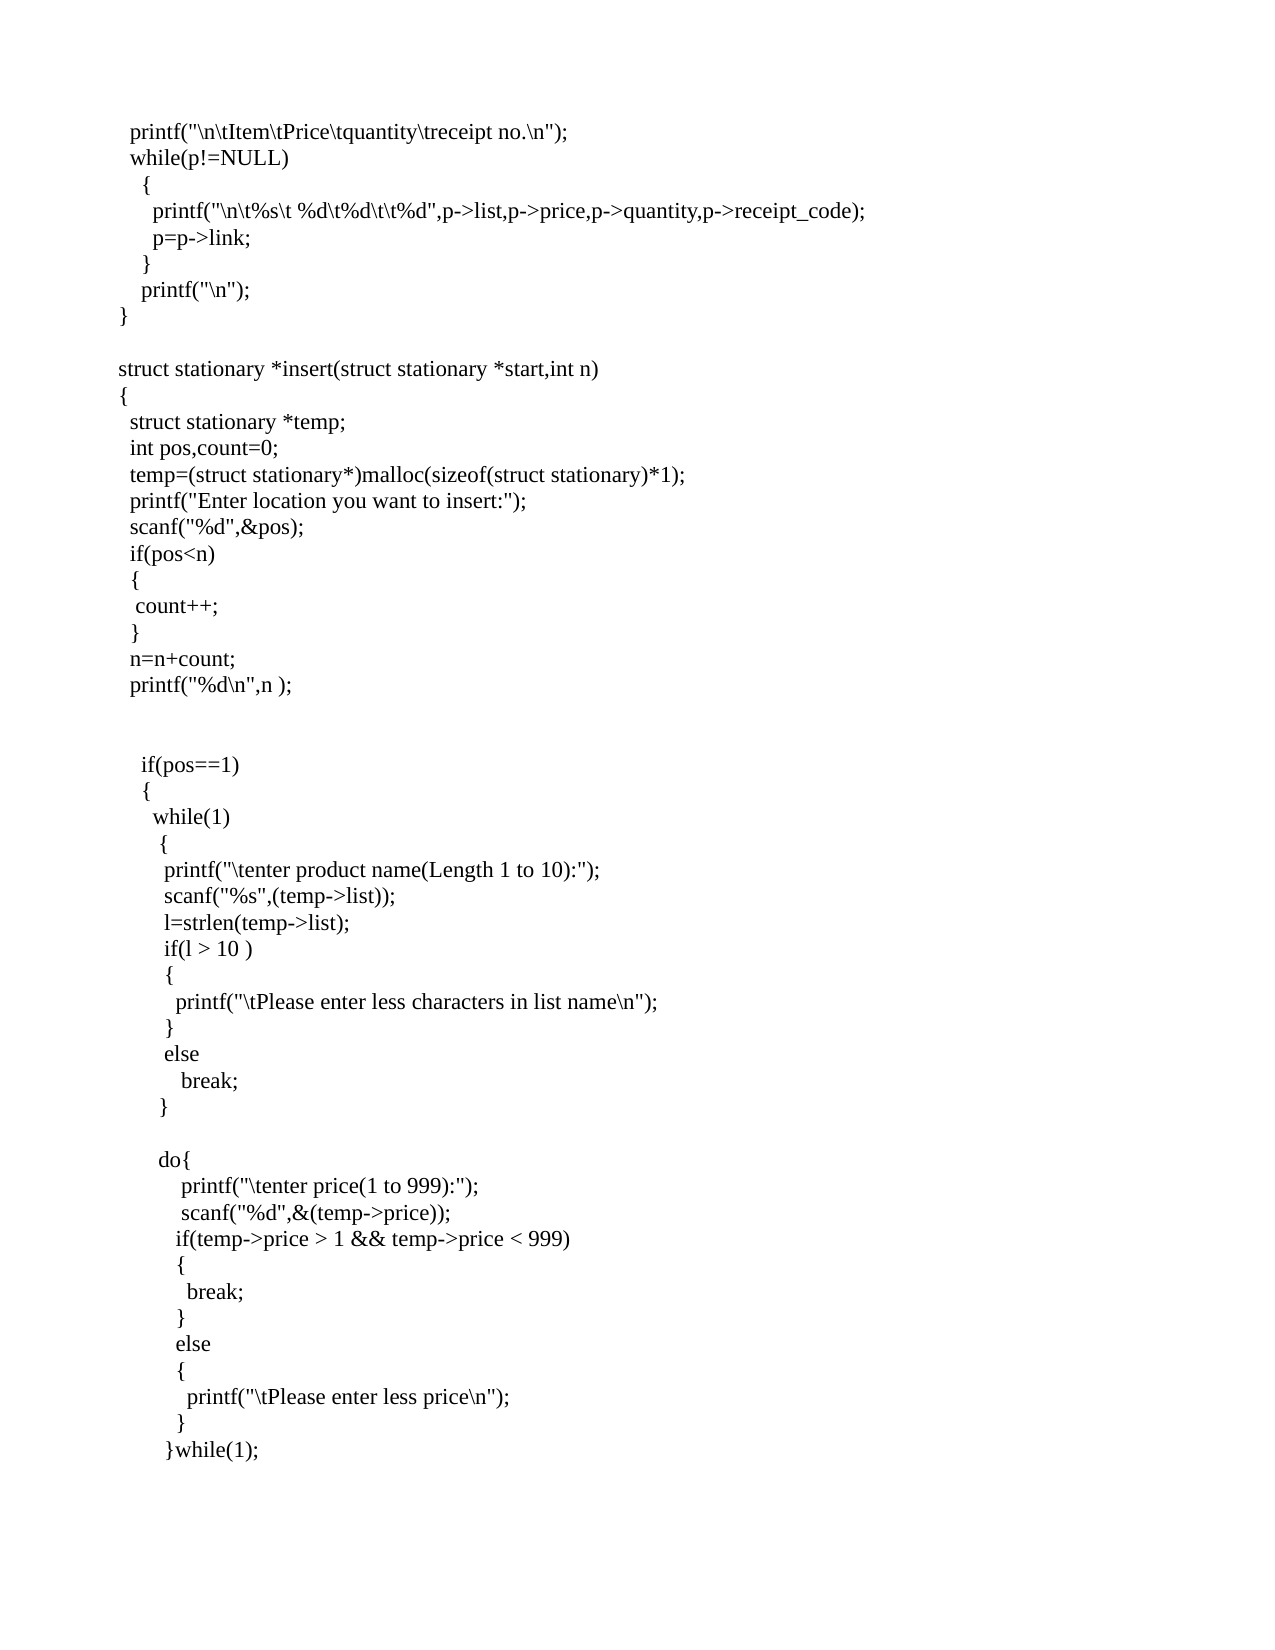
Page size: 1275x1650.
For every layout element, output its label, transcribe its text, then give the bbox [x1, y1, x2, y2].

text n=n+count; [118, 645, 1157, 672]
text if(temp->price > 1 && temp->price < 999) [118, 1225, 1157, 1251]
text scanf("%s",(temp->list)); [118, 882, 1157, 909]
text struct stationary *temp; [118, 408, 1157, 434]
text printf("\tenter product name(Length 1 to 10):"); [118, 856, 1157, 882]
text { [118, 961, 1157, 988]
text printf("\n"); [118, 276, 1157, 303]
text } [118, 1093, 1157, 1119]
text { [118, 830, 1157, 856]
text while(1) [118, 803, 1157, 830]
text printf("\tPlease enter less price\n"); [118, 1383, 1157, 1409]
text { [118, 1251, 1157, 1278]
text count++; [118, 592, 1157, 619]
text if(pos<n) [118, 540, 1157, 566]
text break; [118, 1278, 1157, 1304]
text else [118, 1330, 1157, 1357]
text printf("\n\t%s\t %d\t%d\t\t%d",p->list,p->price,p->quantity,p->receipt_code); [118, 197, 1157, 223]
text } [118, 1014, 1157, 1041]
text } [118, 1304, 1157, 1330]
text else [118, 1041, 1157, 1067]
text }while(1); [118, 1436, 1157, 1462]
text scanf("%d",&(temp->price)); [118, 1199, 1157, 1225]
text } [118, 619, 1157, 645]
text { [118, 382, 1157, 408]
text { [118, 566, 1157, 592]
text printf("\tPlease enter less characters in list name\n"); [118, 988, 1157, 1014]
text } [118, 303, 1157, 329]
text break; [118, 1067, 1157, 1093]
text printf("\n\tItem\tPrice\tquantity\treceipt no.\n"); [118, 118, 1157, 144]
text while(p!=NULL) [118, 144, 1157, 171]
text l=strlen(temp->list); [118, 909, 1157, 935]
text } [118, 250, 1157, 276]
text struct stationary *insert(struct stationary *start,int n) [118, 355, 1157, 382]
text do{ [118, 1146, 1157, 1172]
text } [118, 1409, 1157, 1436]
text if(pos==1) [118, 751, 1157, 777]
text temp=(struct stationary*)malloc(sizeof(struct stationary)*1); [118, 461, 1157, 487]
text if(l > 10 ) [118, 935, 1157, 961]
text printf("\tenter price(1 to 999):"); [118, 1172, 1157, 1199]
text p=p->link; [118, 223, 1157, 250]
text { [118, 171, 1157, 197]
text { [118, 777, 1157, 803]
text printf("Enter location you want to insert:"); [118, 487, 1157, 513]
text int pos,count=0; [118, 434, 1157, 461]
text printf("%d\n",n ); [118, 672, 1157, 698]
text { [118, 1357, 1157, 1383]
text scanf("%d",&pos); [118, 513, 1157, 540]
